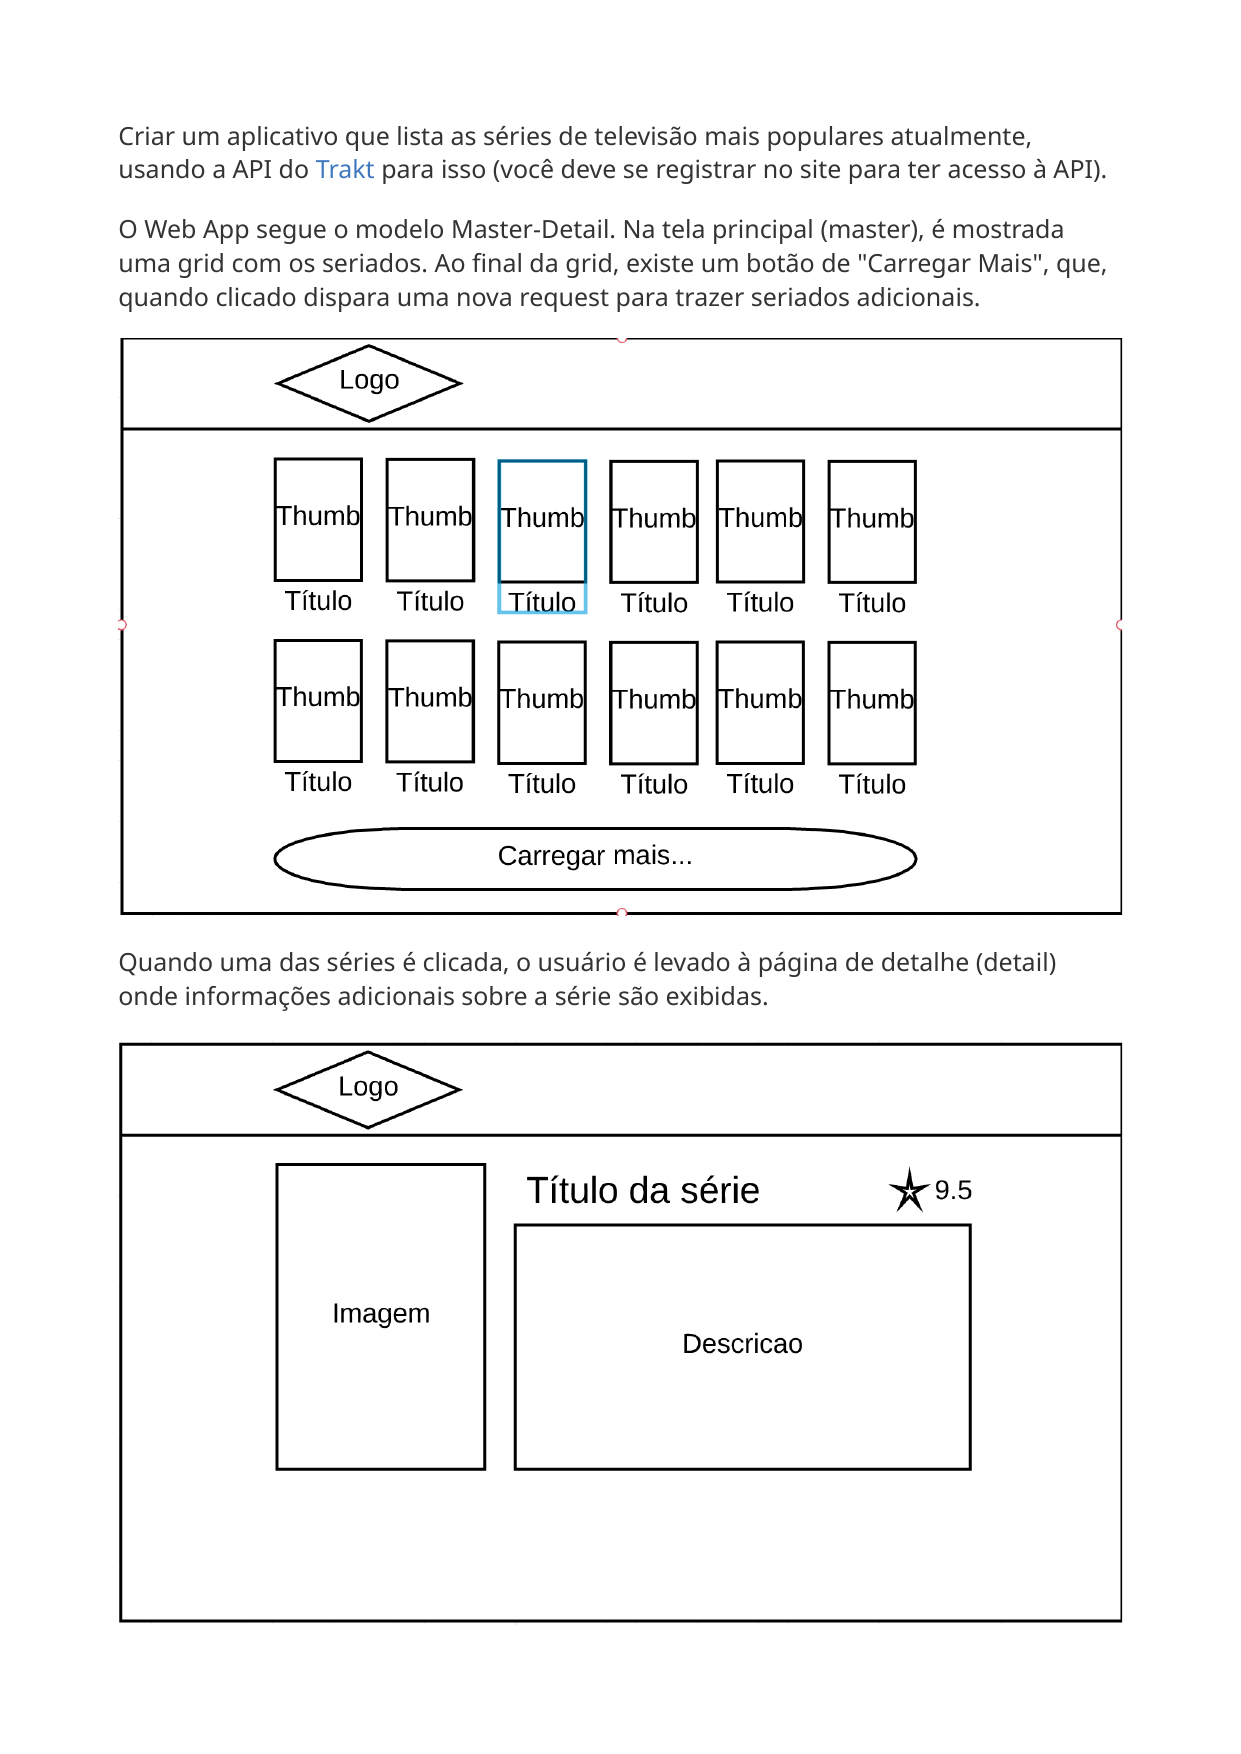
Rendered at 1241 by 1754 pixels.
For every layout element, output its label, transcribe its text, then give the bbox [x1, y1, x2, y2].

picture [118, 1041, 1123, 1625]
text Criar um aplicativo que lista as séries de televisão mais populares atualmente, usando a API do Trakt para isso (você deve se registrar no site para ter acesso à API). [118, 118, 1122, 186]
picture [118, 338, 1123, 916]
text Quando uma das séries é clicada, o usuário é levado à página de detalhe (detail) onde informações adicionais sobre a série são exibidas. [118, 945, 1122, 1013]
text O Web App segue o modelo Master-Detail. Na tela principal (master), é mostrada uma grid com os seriados. Ao final da grid, existe um botão de "Carregar Mais", que, quando clicado dispara uma nova request para trazer seriados adicionais. [118, 211, 1122, 313]
